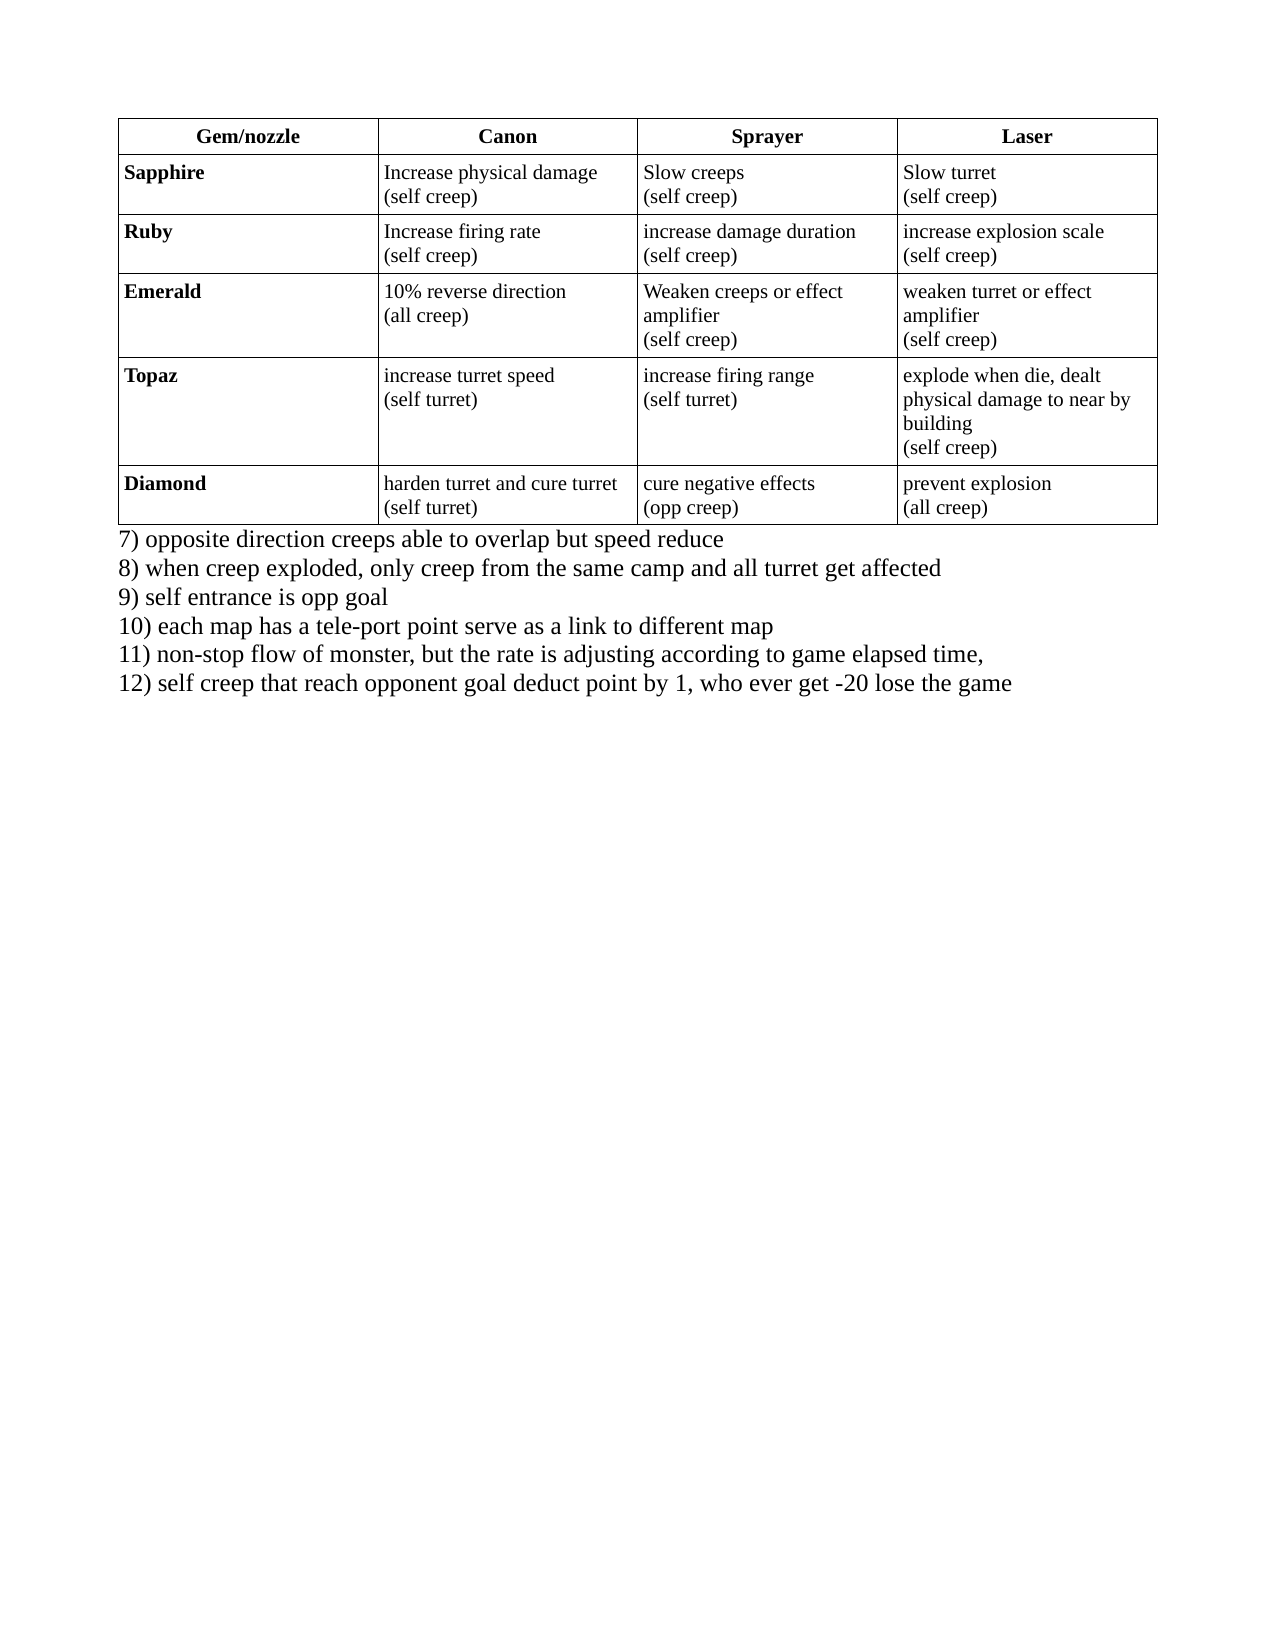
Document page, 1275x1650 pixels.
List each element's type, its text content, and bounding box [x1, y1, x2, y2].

table_cell Slow turret (self creep) [898, 155, 1157, 213]
table_cell 10% reverse direction (all creep) [379, 274, 637, 357]
table_cell Slow creeps (self creep) [638, 155, 897, 213]
table_cell increase explosion scale (self creep) [898, 215, 1157, 273]
table_cell weaken turret or effect amplifier (self creep) [898, 274, 1157, 357]
table_cell Diamond [119, 466, 378, 524]
table_cell prevent explosion (all creep) [898, 466, 1157, 524]
table_cell Increase physical damage (self creep) [379, 155, 637, 213]
table_cell Increase firing rate (self creep) [379, 215, 637, 273]
table_cell explode when die, dealt physical damage to near by building (self creep) [898, 358, 1157, 465]
table_cell Topaz [119, 358, 378, 465]
table_cell cure negative effects (opp creep) [638, 466, 897, 524]
table_cell increase turret speed (self turret) [379, 358, 637, 465]
table_cell Weaken creeps or effect amplifier (self creep) [638, 274, 897, 357]
table_cell Ruby [119, 215, 378, 273]
text 9) self entrance is opp goal [118, 582, 1157, 611]
text 11) non-stop flow of monster, but the rate is adjusting according to game elapsed time, [118, 639, 1157, 668]
table_cell increase damage duration (self creep) [638, 215, 897, 273]
table_cell harden turret and cure turret (self turret) [379, 466, 637, 524]
table_cell Emerald [119, 274, 378, 357]
table_cell Sapphire [119, 155, 378, 213]
text 12) self creep that reach opponent goal deduct point by 1, who ever get -20 lose the game [118, 668, 1157, 697]
table_header Canon [379, 119, 637, 154]
table_header Gem/nozzle [119, 119, 378, 154]
text 7) opposite direction creeps able to overlap but speed reduce [118, 525, 1157, 553]
table_header Sprayer [638, 119, 897, 154]
table_cell increase firing range (self turret) [638, 358, 897, 465]
text 8) when creep exploded, only creep from the same camp and all turret get affected [118, 553, 1157, 582]
text 10) each map has a tele-port point serve as a link to different map [118, 611, 1157, 639]
table_header Laser [898, 119, 1157, 154]
